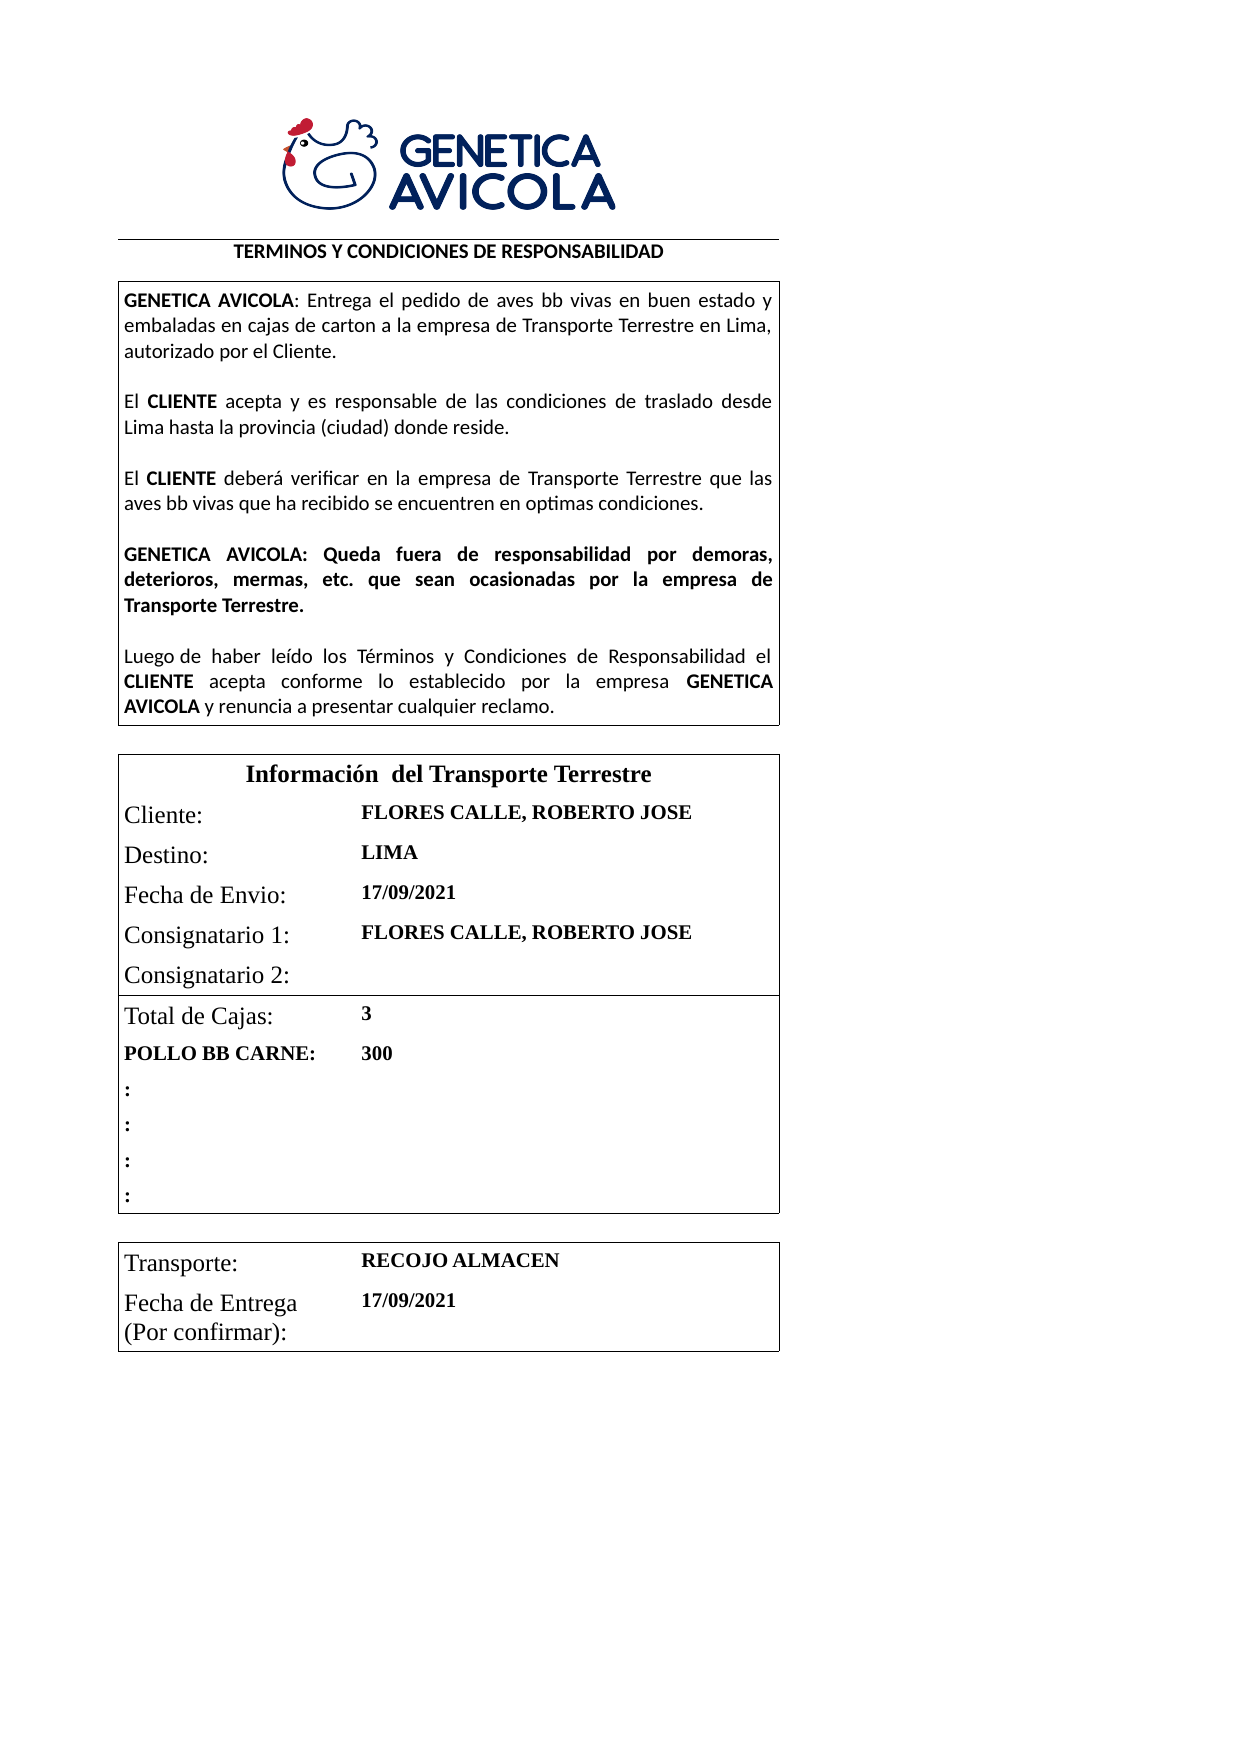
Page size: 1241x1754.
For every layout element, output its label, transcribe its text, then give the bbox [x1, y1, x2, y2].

table_cell POLLO BB CARNE: [119, 1035, 356, 1071]
table_cell : [119, 1106, 356, 1142]
table_cell Consignatario 1: [119, 915, 356, 955]
table_cell [356, 1214, 779, 1242]
table_header Información del Transporte Terrestre [119, 755, 779, 794]
table_cell : [119, 1142, 356, 1177]
table_cell [356, 955, 779, 995]
table_cell LIMA [356, 834, 779, 874]
table_cell [356, 1071, 779, 1106]
table_cell [356, 1142, 779, 1177]
table_cell [118, 1214, 356, 1242]
table_cell 17/09/2021 [356, 874, 779, 914]
table_cell Cliente: [119, 794, 356, 834]
table_cell : [119, 1071, 356, 1106]
picture [282, 118, 616, 210]
table_cell 3 [356, 996, 779, 1035]
table_cell Destino: [119, 834, 356, 874]
table_cell RECOJO ALMACEN [356, 1243, 779, 1282]
table_cell : [119, 1178, 356, 1213]
table_cell [356, 1178, 779, 1213]
table_cell 17/09/2021 [356, 1282, 779, 1351]
table_header TERMINOS Y CONDICIONES DE RESPONSABILIDAD [118, 240, 779, 281]
table_cell FLORES CALLE, ROBERTO JOSE [356, 915, 779, 955]
table_cell GENETICA AVICOLA: Entrega el pedido de aves bb vivas en buen estado y embaladas en cajas de carton a la empresa de Transporte Terrestre en Lima, autorizado por el Cliente. El CLIENTE acepta y es responsable de las condiciones de traslado desde Lima hasta la provincia (ciudad) donde reside. El CLIENTE deberá verificar en la empresa de Transporte Terrestre que las aves bb vivas que ha recibido se encuentren en optimas condiciones. GENETICA AVICOLA: Queda fuera de responsabilidad por demoras, deterioros, mermas, etc. que sean ocasionadas por la empresa de Transporte Terrestre. Luego de haber leído los Términos y Condiciones de Responsabilidad el CLIENTE acepta conforme lo establecido por la empresa GENETICA AVICOLA y renuncia a presentar cualquier reclamo. [119, 282, 779, 725]
table_cell Transporte: [119, 1243, 356, 1282]
table_cell Total de Cajas: [119, 996, 356, 1035]
table_cell Consignatario 2: [119, 955, 356, 995]
table_cell [356, 1106, 779, 1142]
table_cell FLORES CALLE, ROBERTO JOSE [356, 794, 779, 834]
table_cell 300 [356, 1035, 779, 1071]
table_cell Fecha de Envio: [119, 874, 356, 914]
table_cell Fecha de Entrega (Por confirmar): [119, 1282, 356, 1351]
